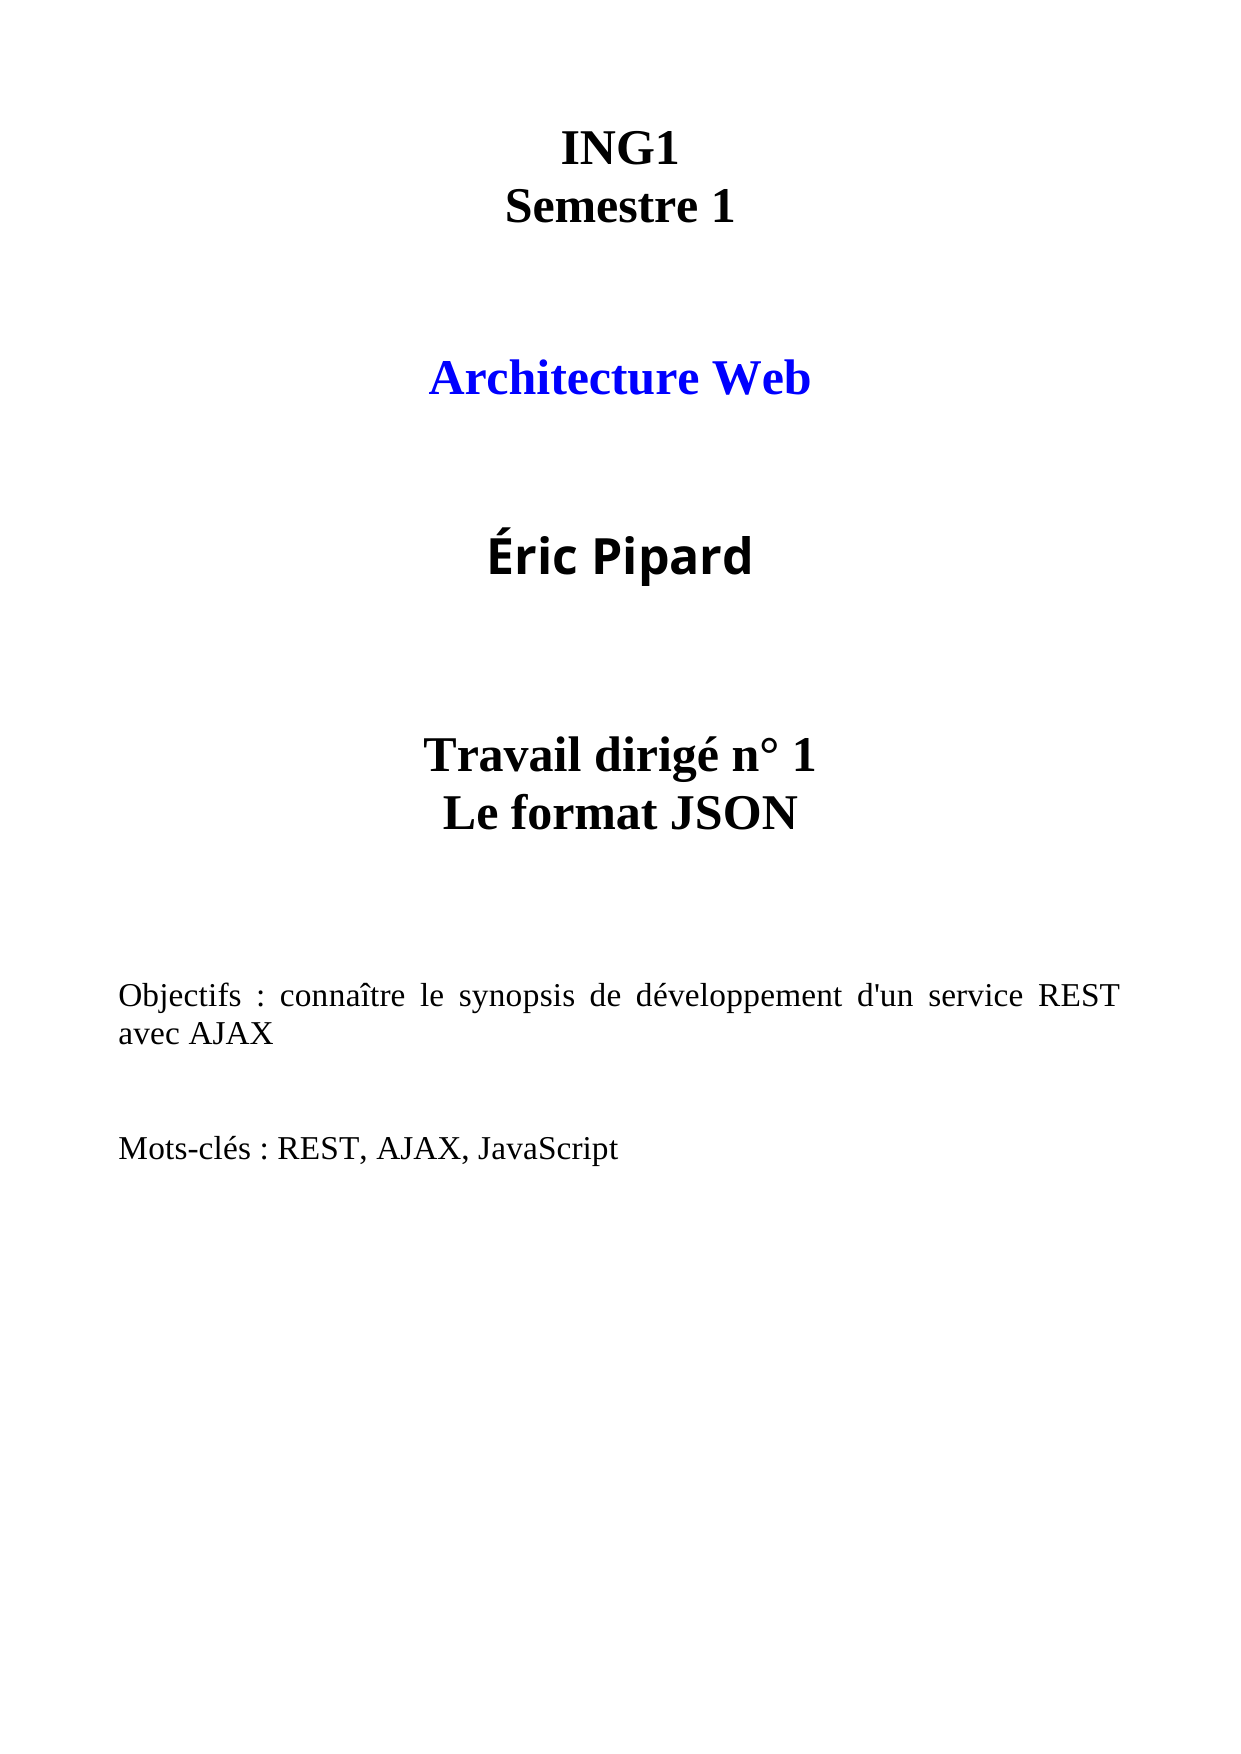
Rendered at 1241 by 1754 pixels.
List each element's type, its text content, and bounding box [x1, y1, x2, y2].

text Travail dirigé n° 1 [118, 725, 1122, 783]
text Le format JSON [118, 783, 1122, 840]
text ING1 [118, 118, 1122, 176]
text Mots-clés : REST, AJAX, JavaScript [118, 1128, 1122, 1167]
text Semestre 1 [118, 176, 1122, 233]
text Architecture Web [118, 348, 1122, 406]
text Éric Pipard [118, 521, 1122, 589]
text Objectifs : connaître le synopsis de développement d'un service REST avec AJAX [118, 974, 1122, 1051]
